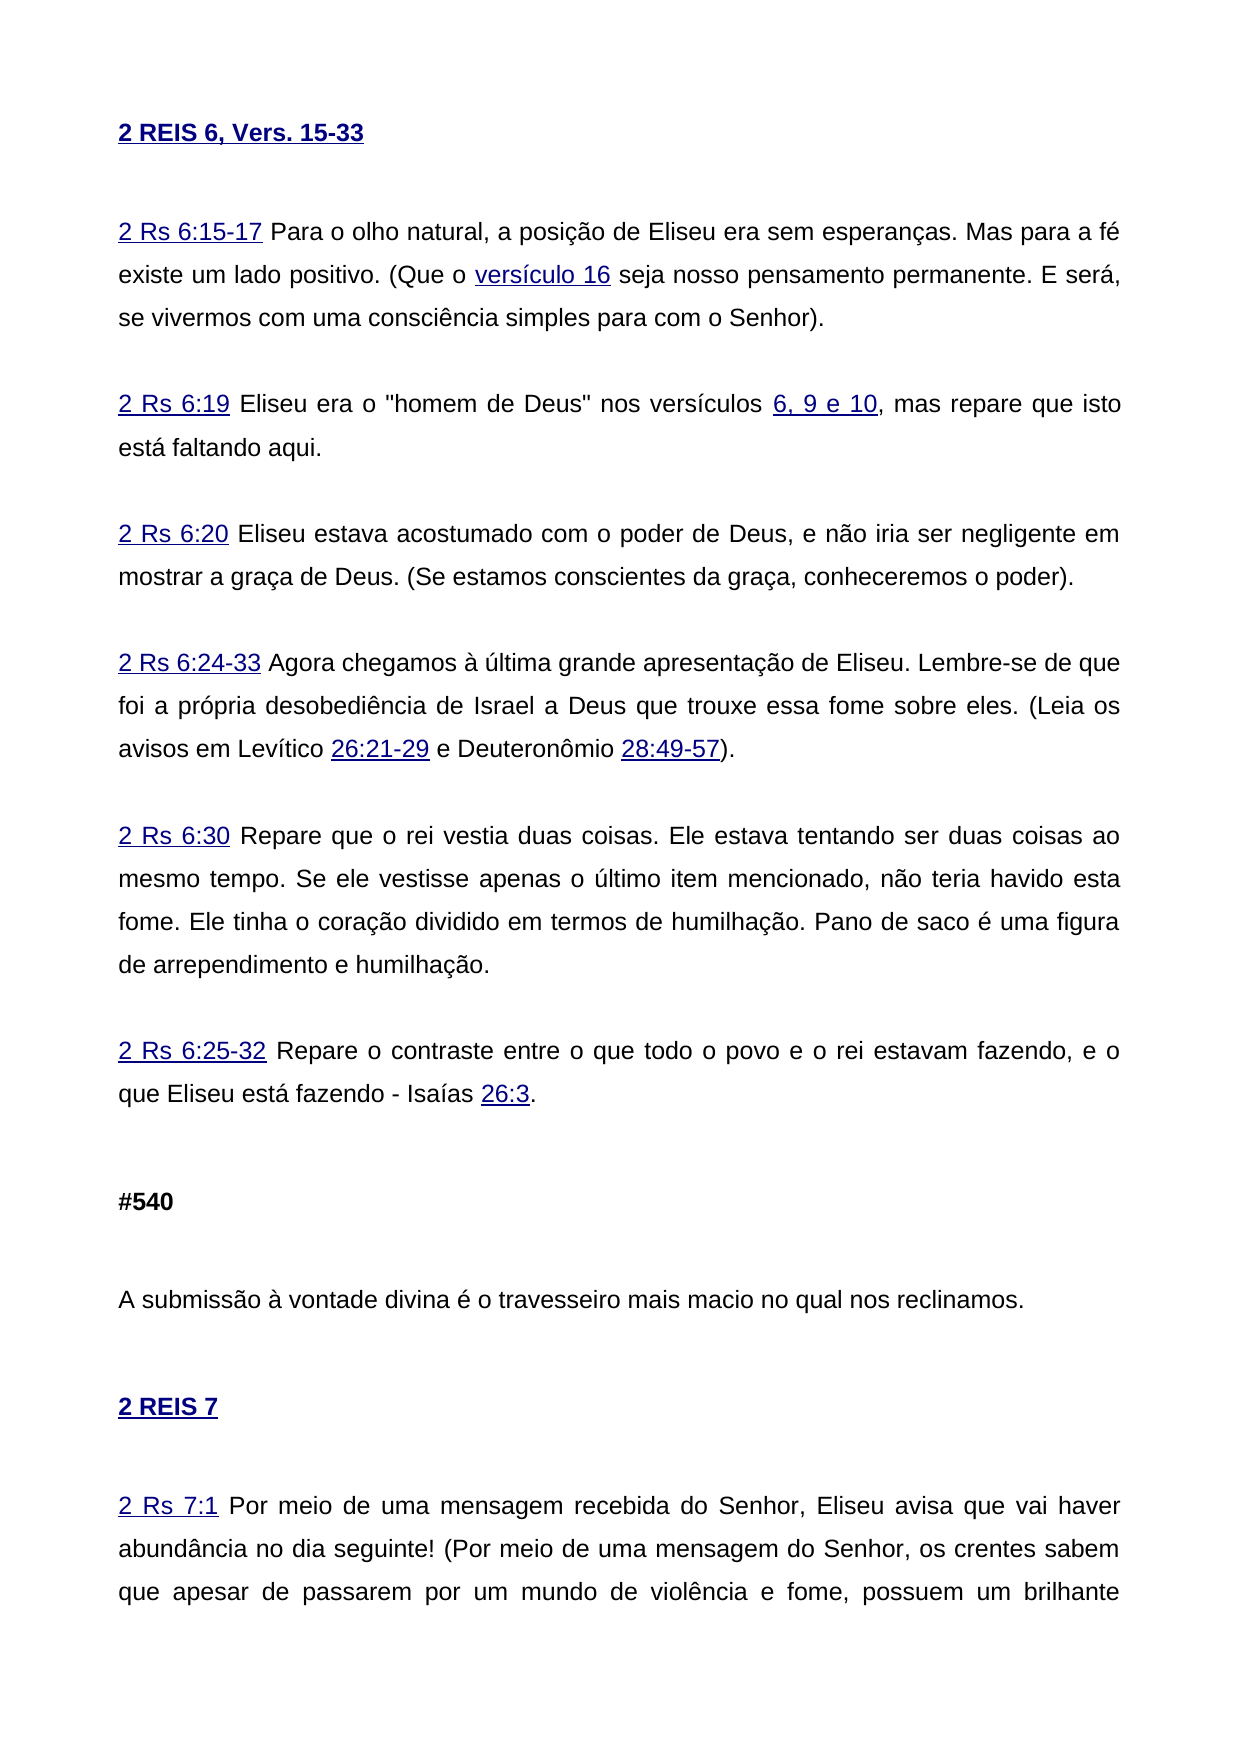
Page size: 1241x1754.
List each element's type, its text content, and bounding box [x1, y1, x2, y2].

subtitle 2 REIS 7 [118, 1392, 1122, 1421]
text 2 Rs 6:20 Eliseu estava acostumado com o poder de Deus, e não iria ser negligente em mostrar a graça de Deus. (Se estamos conscientes da graça, conheceremos o poder). [118, 519, 1122, 591]
text 2 Rs 6:19 Eliseu era o "homem de Deus" nos versículos 6, 9 e 10, mas repare que isto está faltando aqui. [118, 389, 1122, 461]
text 2 Rs 7:1 Por meio de uma mensagem recebida do Senhor, Eliseu avisa que vai haver abundância no dia seguinte! (Por meio de uma mensagem do Senhor, os crentes sabem que apesar de passarem por um mundo de violência e fome, possuem um brilhante [118, 1491, 1122, 1606]
text 2 Rs 6:25-32 Repare o contraste entre o que todo o povo e o rei estavam fazendo, e o que Eliseu está fazendo - Isaías 26:3. [118, 1036, 1122, 1108]
text 2 Rs 6:15-17 Para o olho natural, a posição de Eliseu era sem esperanças. Mas para a fé existe um lado positivo. (Que o versículo 16 seja nosso pensamento permanente. E será, se vivermos com uma consciência simples para com o Senhor). [118, 217, 1122, 332]
subtitle #540 [118, 1186, 1122, 1215]
text 2 Rs 6:24-33 Agora chegamos à última grande apresentação de Eliseu. Lembre-se de que foi a própria desobediência de Israel a Deus que trouxe essa fome sobre eles. (Leia os avisos em Levítico 26:21-29 e Deuteronômio 28:49-57). [118, 648, 1122, 763]
text 2 Rs 6:30 Repare que o rei vestia duas coisas. Ele estava tentando ser duas coisas ao mesmo tempo. Se ele vestisse apenas o último item mencionado, não teria havido esta fome. Ele tinha o coração dividido em termos de humilhação. Pano de saco é uma figura de arrependimento e humilhação. [118, 821, 1122, 979]
subtitle 2 REIS 6, Vers. 15-33 [118, 118, 1122, 147]
text A submissão à vontade divina é o travesseiro mais macio no qual nos reclinamos. [118, 1285, 1122, 1314]
